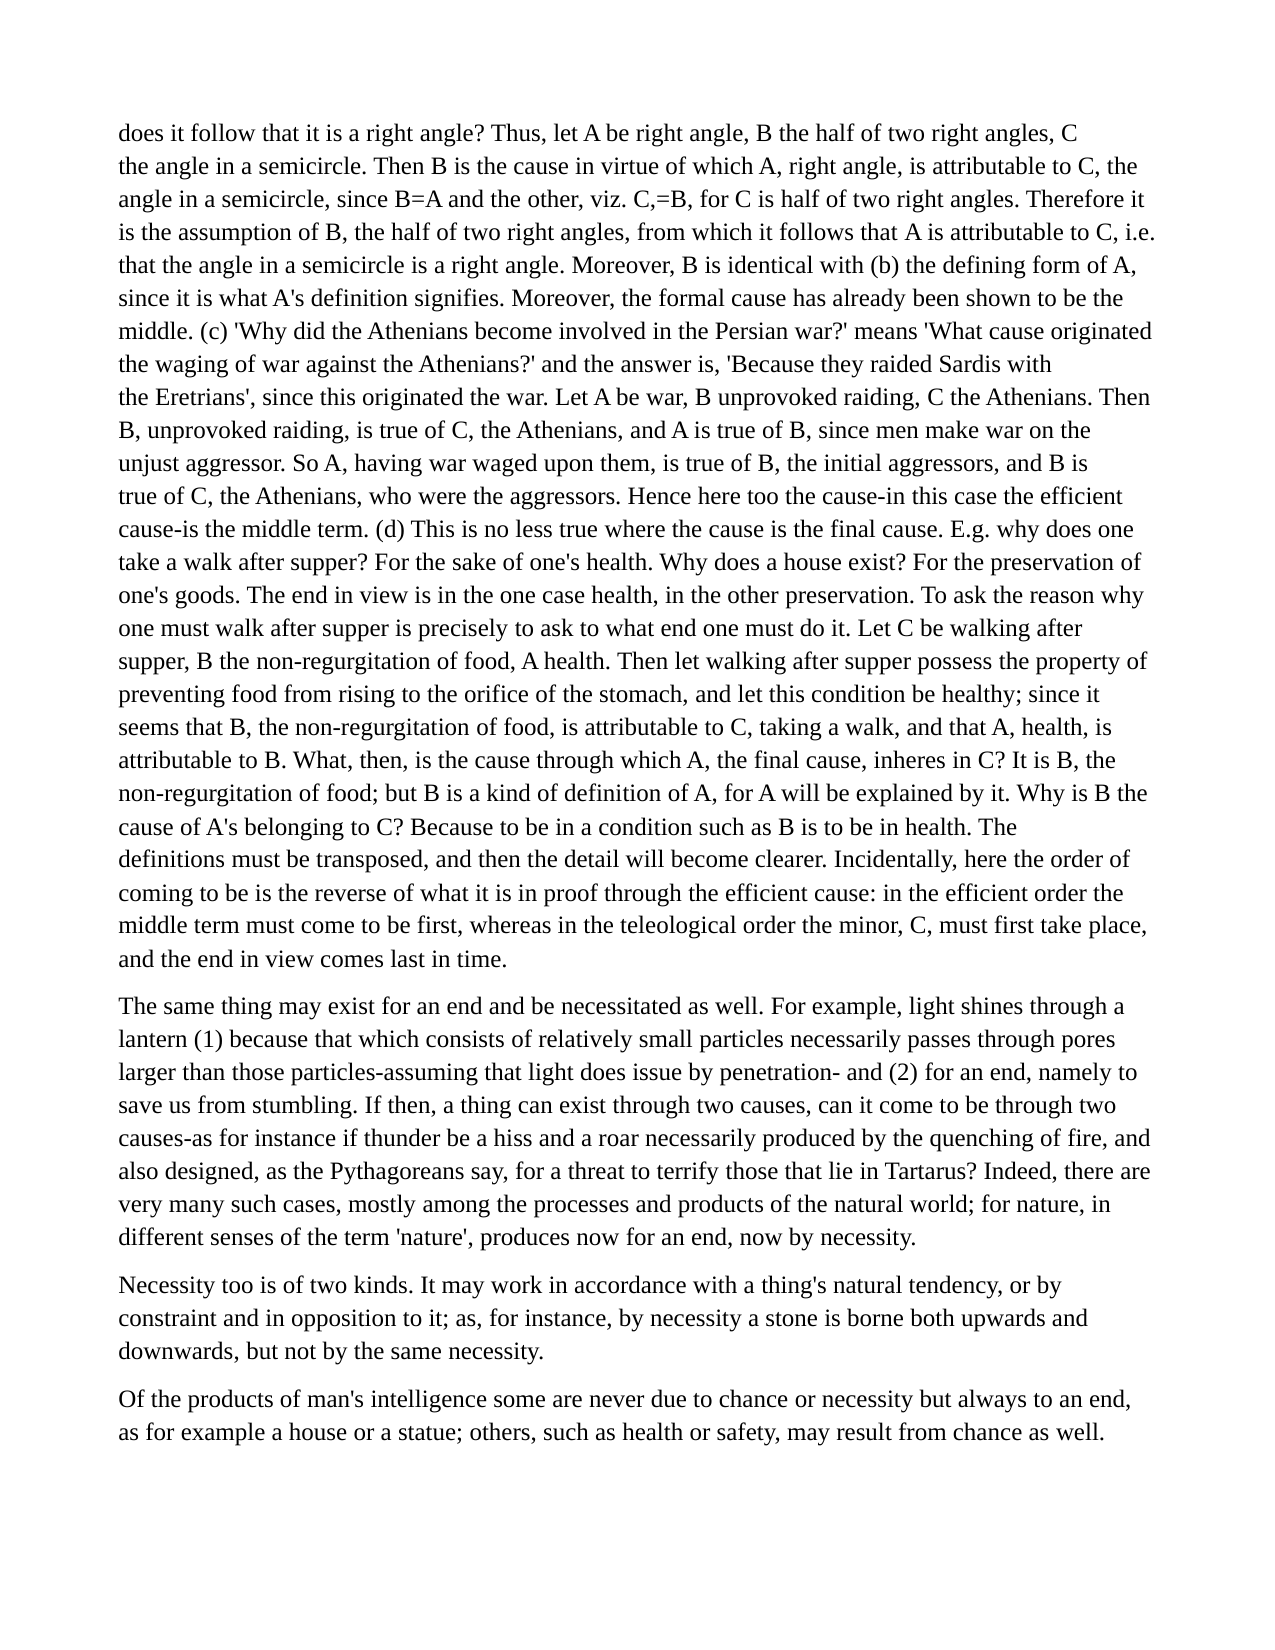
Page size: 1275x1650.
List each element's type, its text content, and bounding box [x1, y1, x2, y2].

text The same thing may exist for an end and be necessitated as well. For example, light shines through a lantern (1) because that which consists of relatively small particles necessarily passes through pores larger than those particles-assuming that light does issue by penetration- and (2) for an end, namely to save us from stumbling. If then, a thing can exist through two causes, can it come to be through two causes-as for instance if thunder be a hiss and a roar necessarily produced by the quenching of fire, and also designed, as the Pythagoreans say, for a threat to terrify those that lie in Tartarus? Indeed, there are very many such cases, mostly among the processes and products of the natural world; for nature, in different senses of the term 'nature', produces now for an end, now by necessity. [118, 991, 1157, 1251]
text does it follow that it is a right angle? Thus, let A be right angle, B the half of two right angles, C the angle in a semicircle. Then B is the cause in virtue of which A, right angle, is attributable to C, the angle in a semicircle, since B=A and the other, viz. C,=B, for C is half of two right angles. Therefore it is the assumption of B, the half of two right angles, from which it follows that A is attributable to C, i.e. that the angle in a semicircle is a right angle. Moreover, B is identical with (b) the defining form of A, since it is what A's definition signifies. Moreover, the formal cause has already been shown to be the middle. (c) 'Why did the Athenians become involved in the Persian war?' means 'What cause originated the waging of war against the Athenians?' and the answer is, 'Because they raided Sardis with the Eretrians', since this originated the war. Let A be war, B unprovoked raiding, C the Athenians. Then B, unprovoked raiding, is true of C, the Athenians, and A is true of B, since men make war on the unjust aggressor. So A, having war waged upon them, is true of B, the initial aggressors, and B is true of C, the Athenians, who were the aggressors. Hence here too the cause-in this case the efficient cause-is the middle term. (d) This is no less true where the cause is the final cause. E.g. why does one take a walk after supper? For the sake of one's health. Why does a house exist? For the preservation of one's goods. The end in view is in the one case health, in the other preservation. To ask the reason why one must walk after supper is precisely to ask to what end one must do it. Let C be walking after supper, B the non-regurgitation of food, A health. Then let walking after supper possess the property of preventing food from rising to the orifice of the stomach, and let this condition be healthy; since it seems that B, the non-regurgitation of food, is attributable to C, taking a walk, and that A, health, is attributable to B. What, then, is the cause through which A, the final cause, inheres in C? It is B, the non-regurgitation of food; but B is a kind of definition of A, for A will be explained by it. Why is B the cause of A's belonging to C? Because to be in a condition such as B is to be in health. The definitions must be transposed, and then the detail will become clearer. Incidentally, here the order of coming to be is the reverse of what it is in proof through the efficient cause: in the efficient order the middle term must come to be first, whereas in the teleological order the minor, C, must first take place, and the end in view comes last in time. [118, 118, 1157, 972]
text Of the products of man's intelligence some are never due to chance or necessity but always to an end, as for example a house or a statue; others, such as health or safety, may result from chance as well. [118, 1384, 1157, 1445]
text Necessity too is of two kinds. It may work in accordance with a thing's natural tendency, or by constraint and in opposition to it; as, for instance, by necessity a stone is borne both upwards and downwards, but not by the same necessity. [118, 1270, 1157, 1365]
